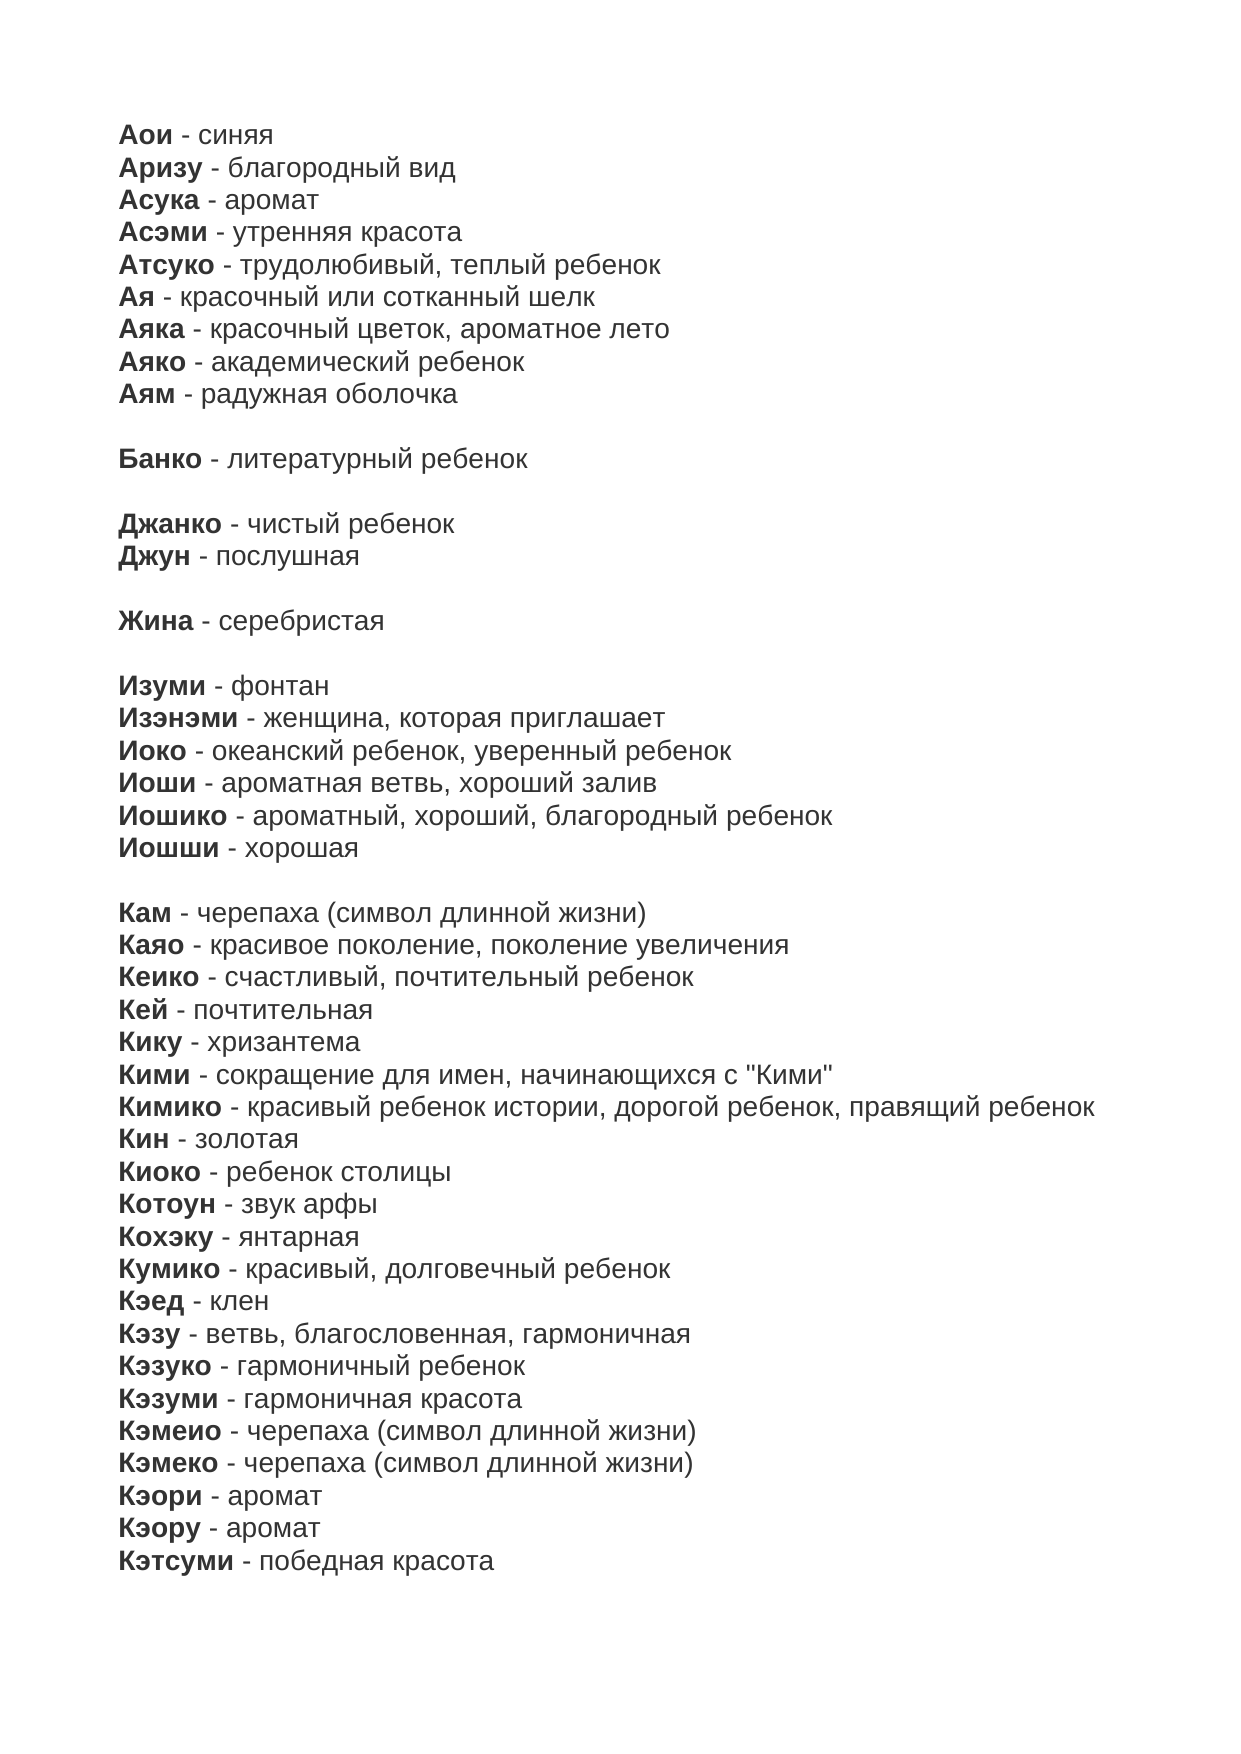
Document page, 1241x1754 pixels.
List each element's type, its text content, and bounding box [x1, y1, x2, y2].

text Аои - синяя Аризу - благородный вид Асука - аромат Асэми - утренняя красота Атсуко - трудолюбивый, теплый ребенок Ая - красочный или сотканный шелк Аяка - красочный цветок, ароматное лето Аяко - академический ребенок Аям - радужная оболочка Банко - литературный ребенок Джанко - чистый ребенок Джун - послушная Жина - серебристая Изуми - фонтан Изэнэми - женщина, которая приглашает Иоко - океанский ребенок, уверенный ребенок Иоши - ароматная ветвь, хороший залив Иошико - ароматный, хороший, благородный ребенок Иошши - хорошая Кам - черепаха (символ длинной жизни) Каяо - красивое поколение, поколение увеличения Кеико - счастливый, почтительный ребенок Кей - почтительная Кику - хризантема Кими - сокращение для имен, начинающихся с "Кими" Кимико - красивый ребенок истории, дорогой ребенок, правящий ребенок Кин - золотая Киоко - ребенок столицы Котоун - звук арфы Кохэку - янтарная Кумико - красивый, долговечный ребенок Кэед - клен Кэзу - ветвь, благословенная, гармоничная Кэзуко - гармоничный ребенок Кэзуми - гармоничная красота Кэмеио - черепаха (символ длинной жизни) Кэмеко - черепаха (символ длинной жизни) Кэори - аромат Кэору - аромат Кэтсуми - победная красота [118, 118, 1122, 1608]
